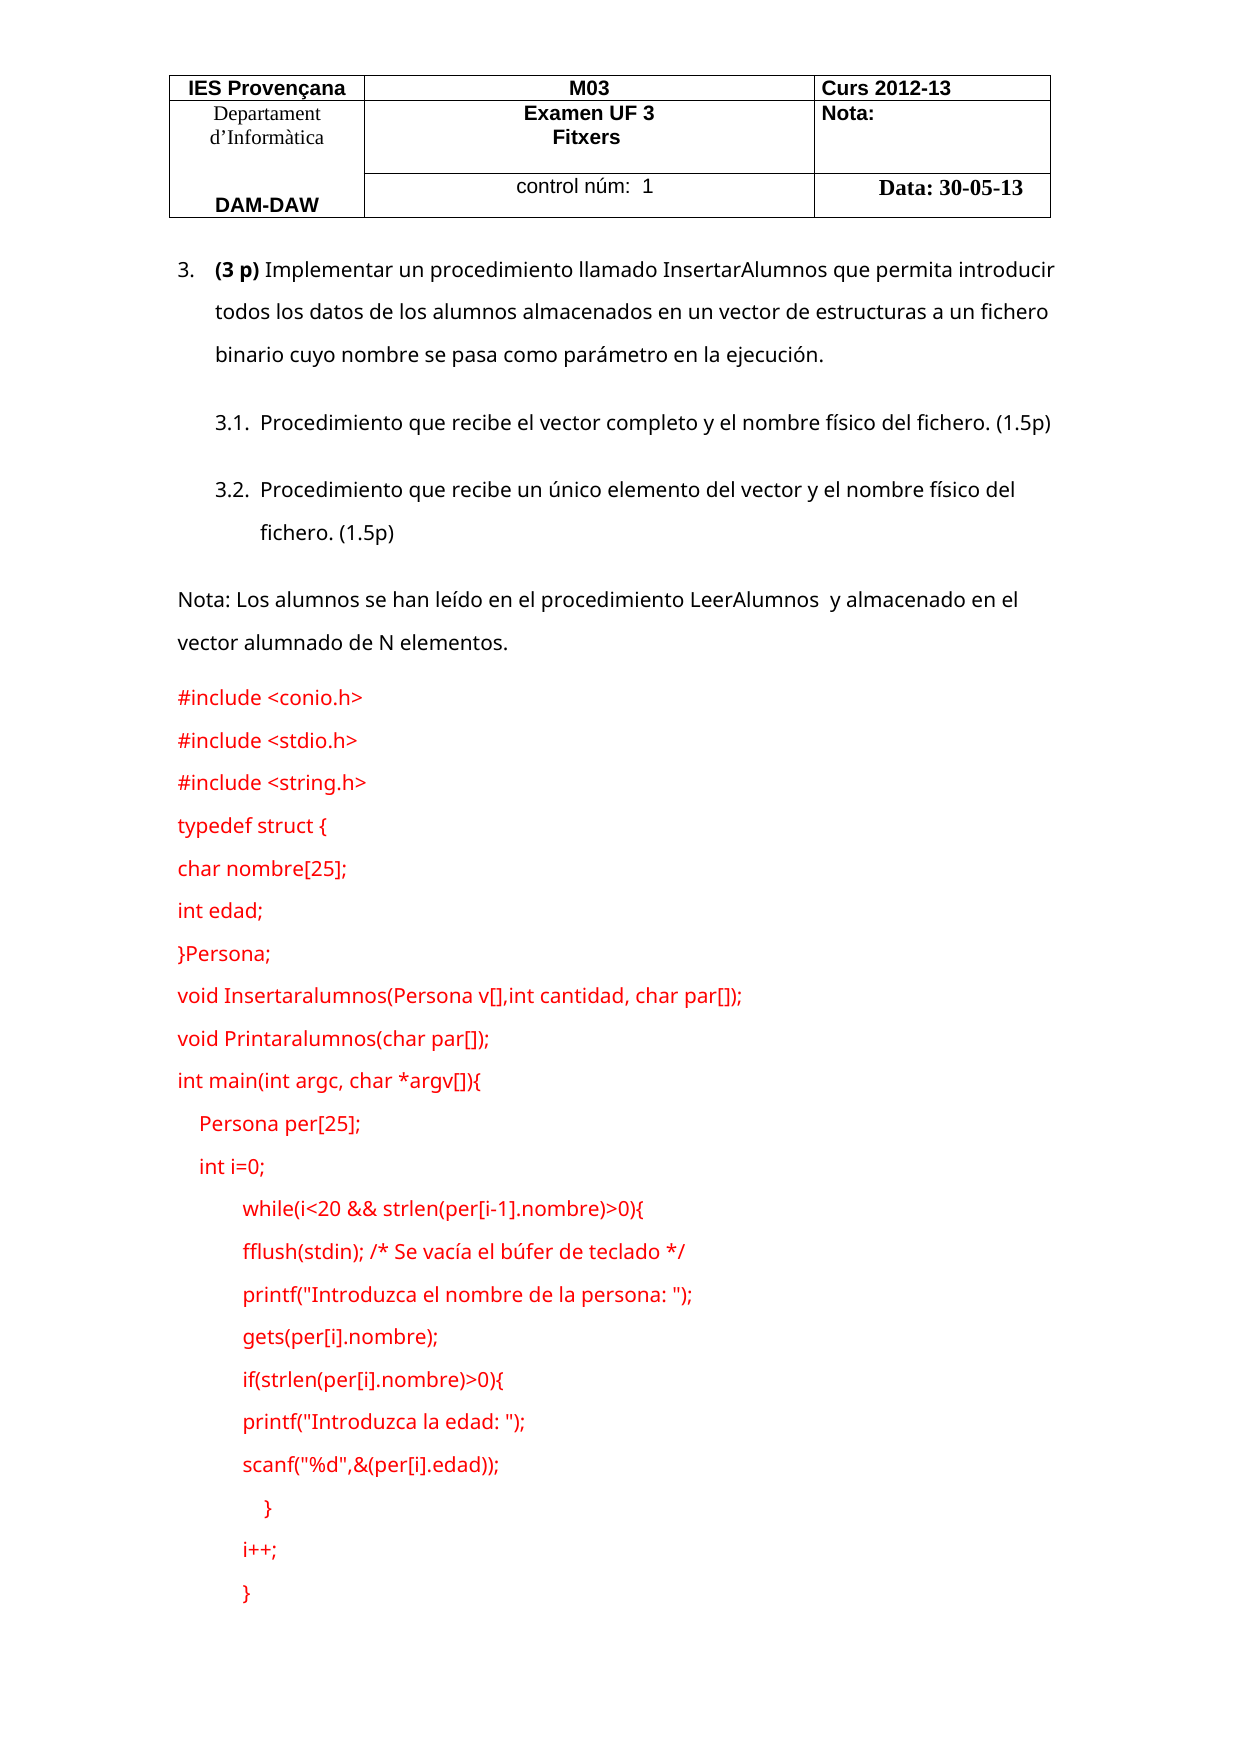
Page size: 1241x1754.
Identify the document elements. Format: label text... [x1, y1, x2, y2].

text i++; [177, 1535, 1063, 1564]
text #include <stdio.h> [177, 726, 1063, 754]
text Nota: Los alumnos se han leído en el procedimiento LeerAlumnos y almacenado en el vector alumnado de N elementos. [177, 586, 1063, 657]
text while(i<20 && strlen(per[i-1].nombre)>0){ [177, 1194, 1063, 1223]
text scanf("%d",&(per[i].edad)); [177, 1450, 1063, 1478]
text Persona per[25]; [177, 1109, 1063, 1138]
text int main(int argc, char *argv[]){ [177, 1067, 1063, 1095]
text void Insertaralumnos(Persona v[],int cantidad, char par[]); [177, 981, 1063, 1010]
list Procedimiento que recibe el vector completo y el nombre físico del fichero. (1.5p) [215, 408, 1063, 436]
text printf("Introduzca la edad: "); [177, 1407, 1063, 1436]
text if(strlen(per[i].nombre)>0){ [177, 1365, 1063, 1393]
text gets(per[i].nombre); [177, 1322, 1063, 1351]
text void Printaralumnos(char par[]); [177, 1024, 1063, 1052]
text typedef struct { [177, 811, 1063, 839]
text fflush(stdin); /* Se vacía el búfer de teclado */ [177, 1237, 1063, 1266]
text #include <conio.h> [177, 683, 1063, 712]
text int i=0; [177, 1152, 1063, 1180]
list (3 p) Implementar un procedimiento llamado InsertarAlumnos que permita introducir todos los datos de los alumnos almacenados en un vector de estructuras a un fichero binario cuyo nombre se pasa como parámetro en la ejecución. [177, 255, 1063, 368]
list Procedimiento que recibe un único elemento del vector y el nombre físico del fichero. (1.5p) [215, 475, 1063, 546]
text } [177, 1578, 1063, 1606]
text #include <string.h> [177, 768, 1063, 797]
text printf("Introduzca el nombre de la persona: "); [177, 1280, 1063, 1308]
text }Persona; [177, 939, 1063, 967]
text char nombre[25]; [177, 854, 1063, 882]
text int edad; [177, 896, 1063, 925]
text } [177, 1493, 1063, 1521]
